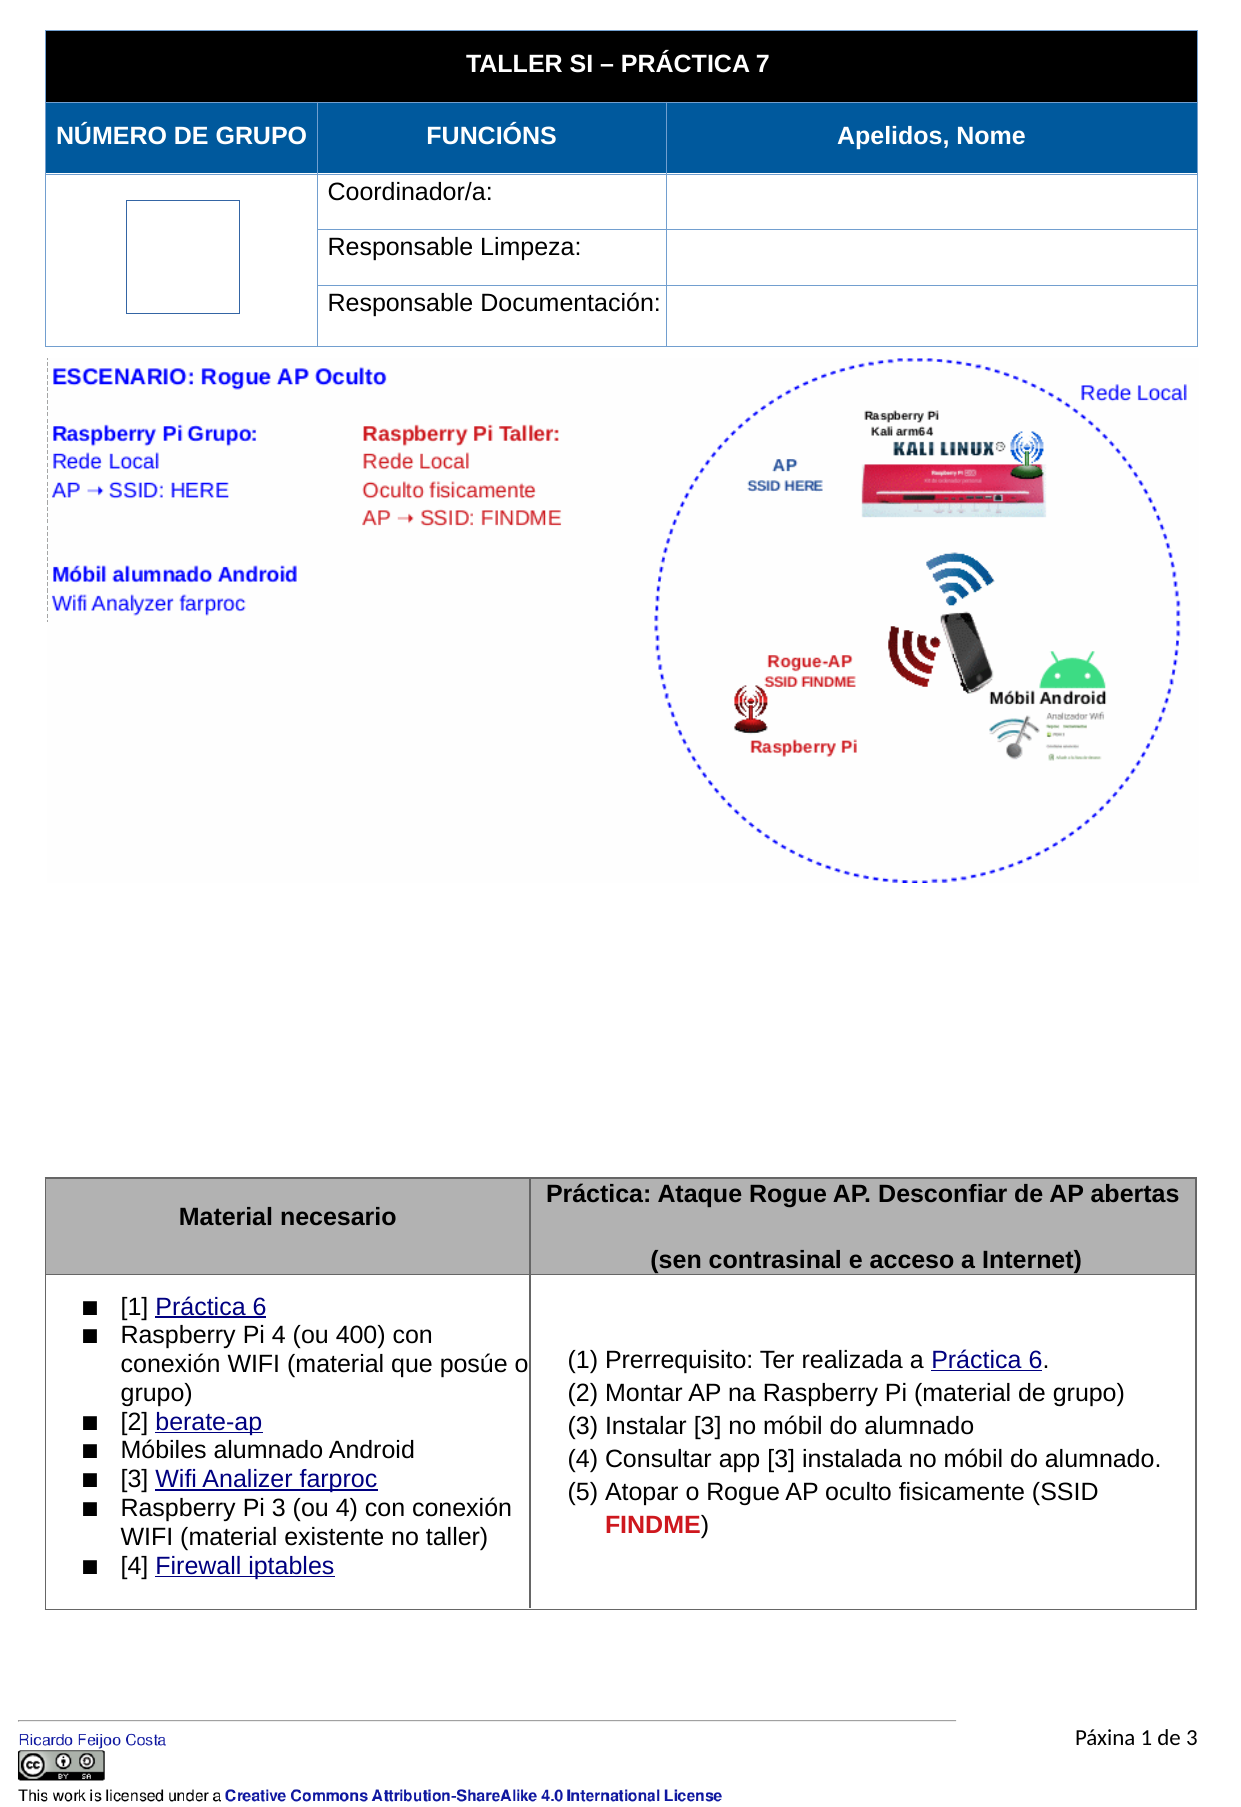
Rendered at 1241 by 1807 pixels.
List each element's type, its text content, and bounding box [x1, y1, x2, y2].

table_header TALLER SI – PRÁCTICA 7 [46, 31, 1197, 102]
table_cell Coordinador/a: [318, 175, 666, 229]
table_cell [667, 175, 1197, 229]
table_cell Responsable Documentación: [318, 286, 666, 346]
table_header Práctica: Ataque Rogue AP. Desconfiar de AP abertas (sen contrasinal e acceso a Internet) [531, 1179, 1195, 1274]
table_cell [1] Práctica 6 Raspberry Pi 4 (ou 400) con conexión WIFI (material que posúe o grupo) [2] berate-ap Móbiles alumnado Android [3] Wifi Analizer farproc Raspberry Pi 3 (ou 4) con conexión WIFI (material existente no taller) [4] Firewall iptables [46, 1275, 529, 1608]
table_cell [667, 286, 1197, 346]
table_cell Apelidos, Nome [667, 103, 1197, 173]
table_header Material necesario [46, 1179, 529, 1274]
table_cell Prerrequisito: Ter realizada a Práctica 6. Montar AP na Raspberry Pi (material de grupo) Instalar [3] no móbil do alumnado Consultar app [3] instalada no móbil do alumnado. Atopar o Rogue AP oculto fisicamente (SSID FINDME) [531, 1275, 1195, 1608]
table_cell [667, 230, 1197, 284]
table_cell [46, 175, 317, 346]
picture [8, 1715, 957, 1806]
table_cell Responsable Limpeza: [318, 230, 666, 284]
table_cell NÚMERO DE GRUPO [46, 103, 317, 173]
table_cell FUNCIÓNS [318, 103, 666, 173]
picture [47, 358, 1200, 883]
